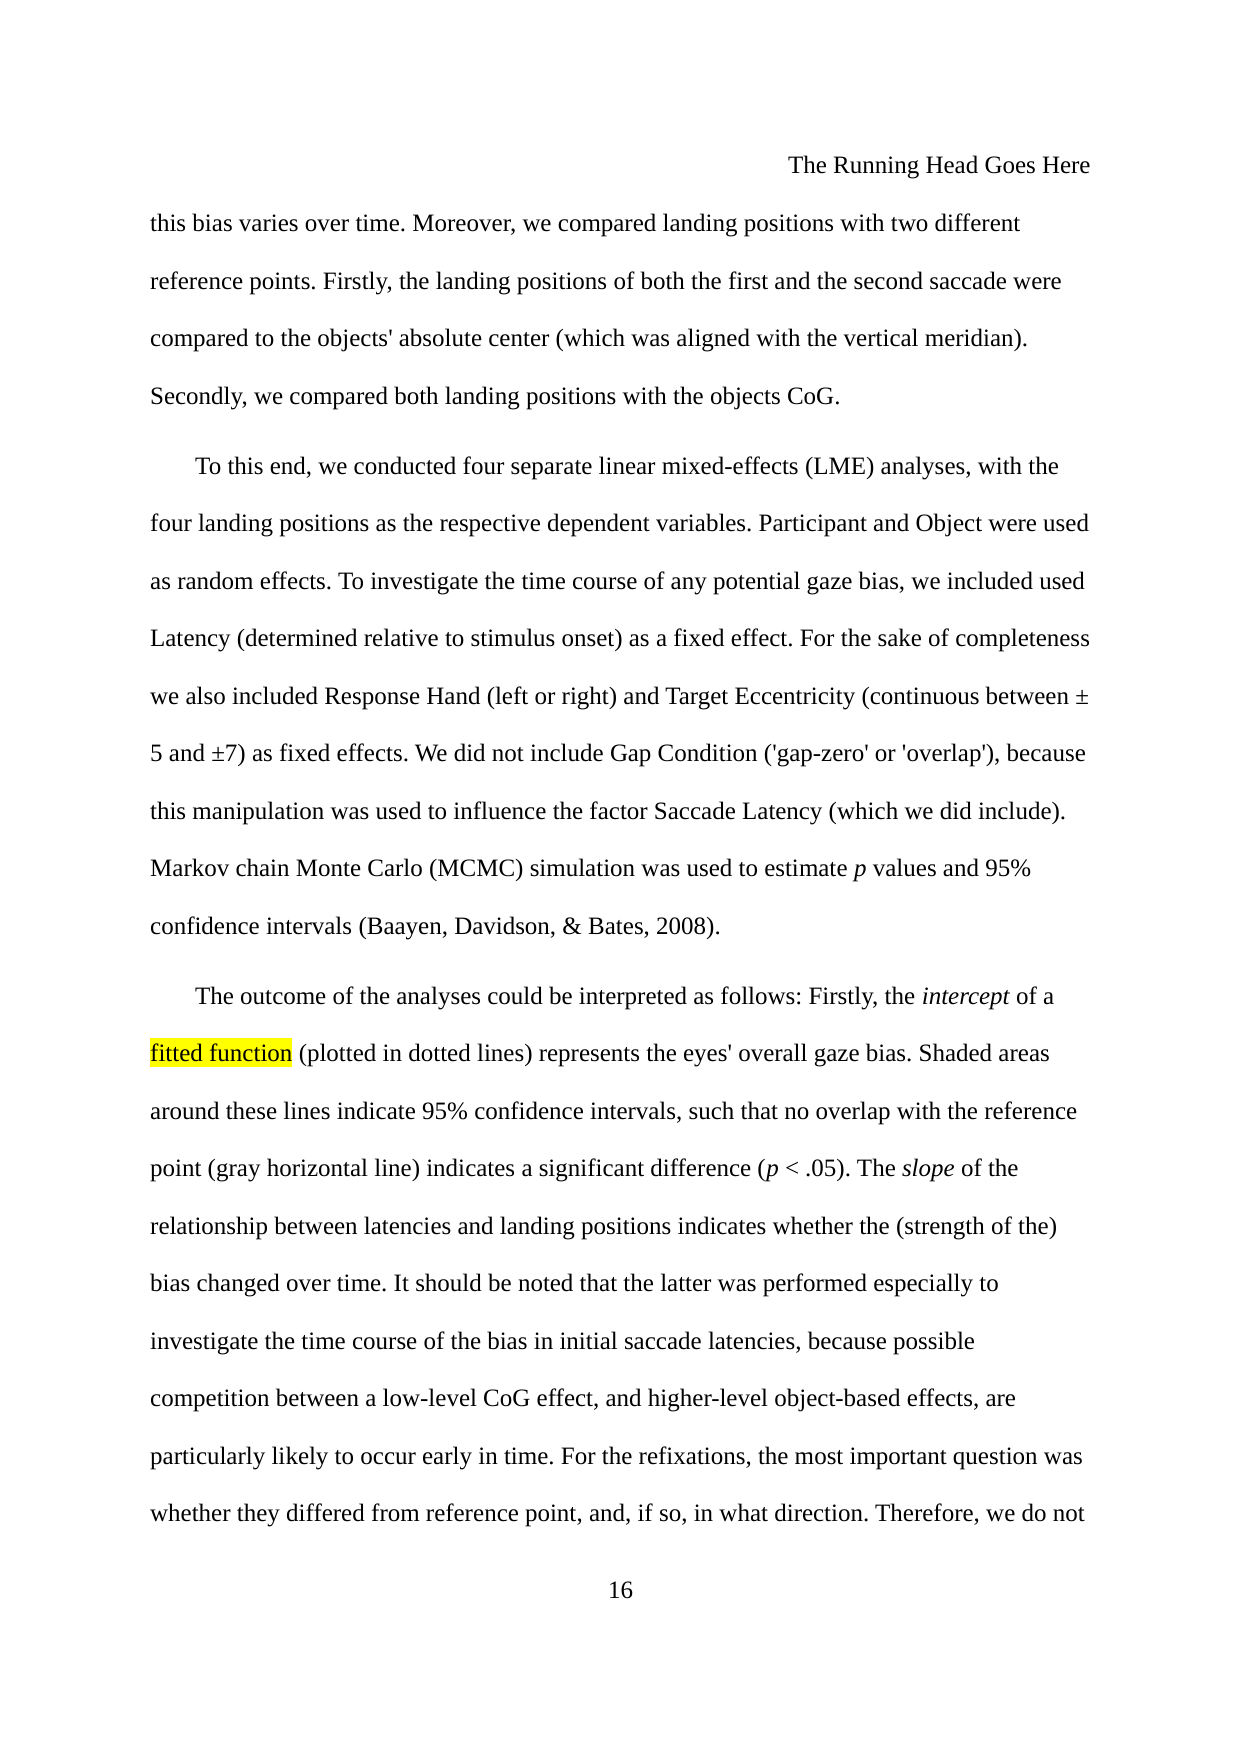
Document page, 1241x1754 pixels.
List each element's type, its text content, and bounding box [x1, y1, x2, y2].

text The outcome of the analyses could be interpreted as follows: Firstly, the intercept of a fitted function (plotted in dotted lines) represents the eyes' overall gaze bias. Shaded areas around these lines indicate 95% confidence intervals, such that no overlap with the reference point (gray horizontal line) indicates a significant difference (p < .05). The slope of the relationship between latencies and landing positions indicates whether the (strength of the) bias changed over time. It should be noted that the latter was performed especially to investigate the time course of the bias in initial saccade latencies, because possible competition between a low-level CoG effect, and higher-level object-based effects, are particularly likely to occur early in time. For the refixations, the most important question was whether they differed from reference point, and, if so, in what direction. Therefore, we do not [150, 981, 1091, 1527]
text To this end, we conducted four separate linear mixed-effects (LME) analyses, with the four landing positions as the respective dependent variables. Participant and Object were used as random effects. To investigate the time course of any potential gaze bias, we included used Latency (determined relative to stimulus onset) as a fixed effect. For the sake of completeness we also included Response Hand (left or right) and Target Eccentricity (continuous between ± 5 and ±7) as fixed effects. We did not include Gap Condition ('gap-zero' or 'overlap'), because this manipulation was used to influence the factor Saccade Latency (which we did include). Markov chain Monte Carlo (MCMC) simulation was used to estimate p values and 95% confidence intervals (Baayen, Davidson, & Bates, 2008). [150, 451, 1091, 939]
text this bias varies over time. Moreover, we compared landing positions with two different reference points. Firstly, the landing positions of both the first and the second saccade were compared to the objects' absolute center (which was aligned with the vertical meridian). Secondly, we compared both landing positions with the objects CoG. [150, 208, 1091, 409]
